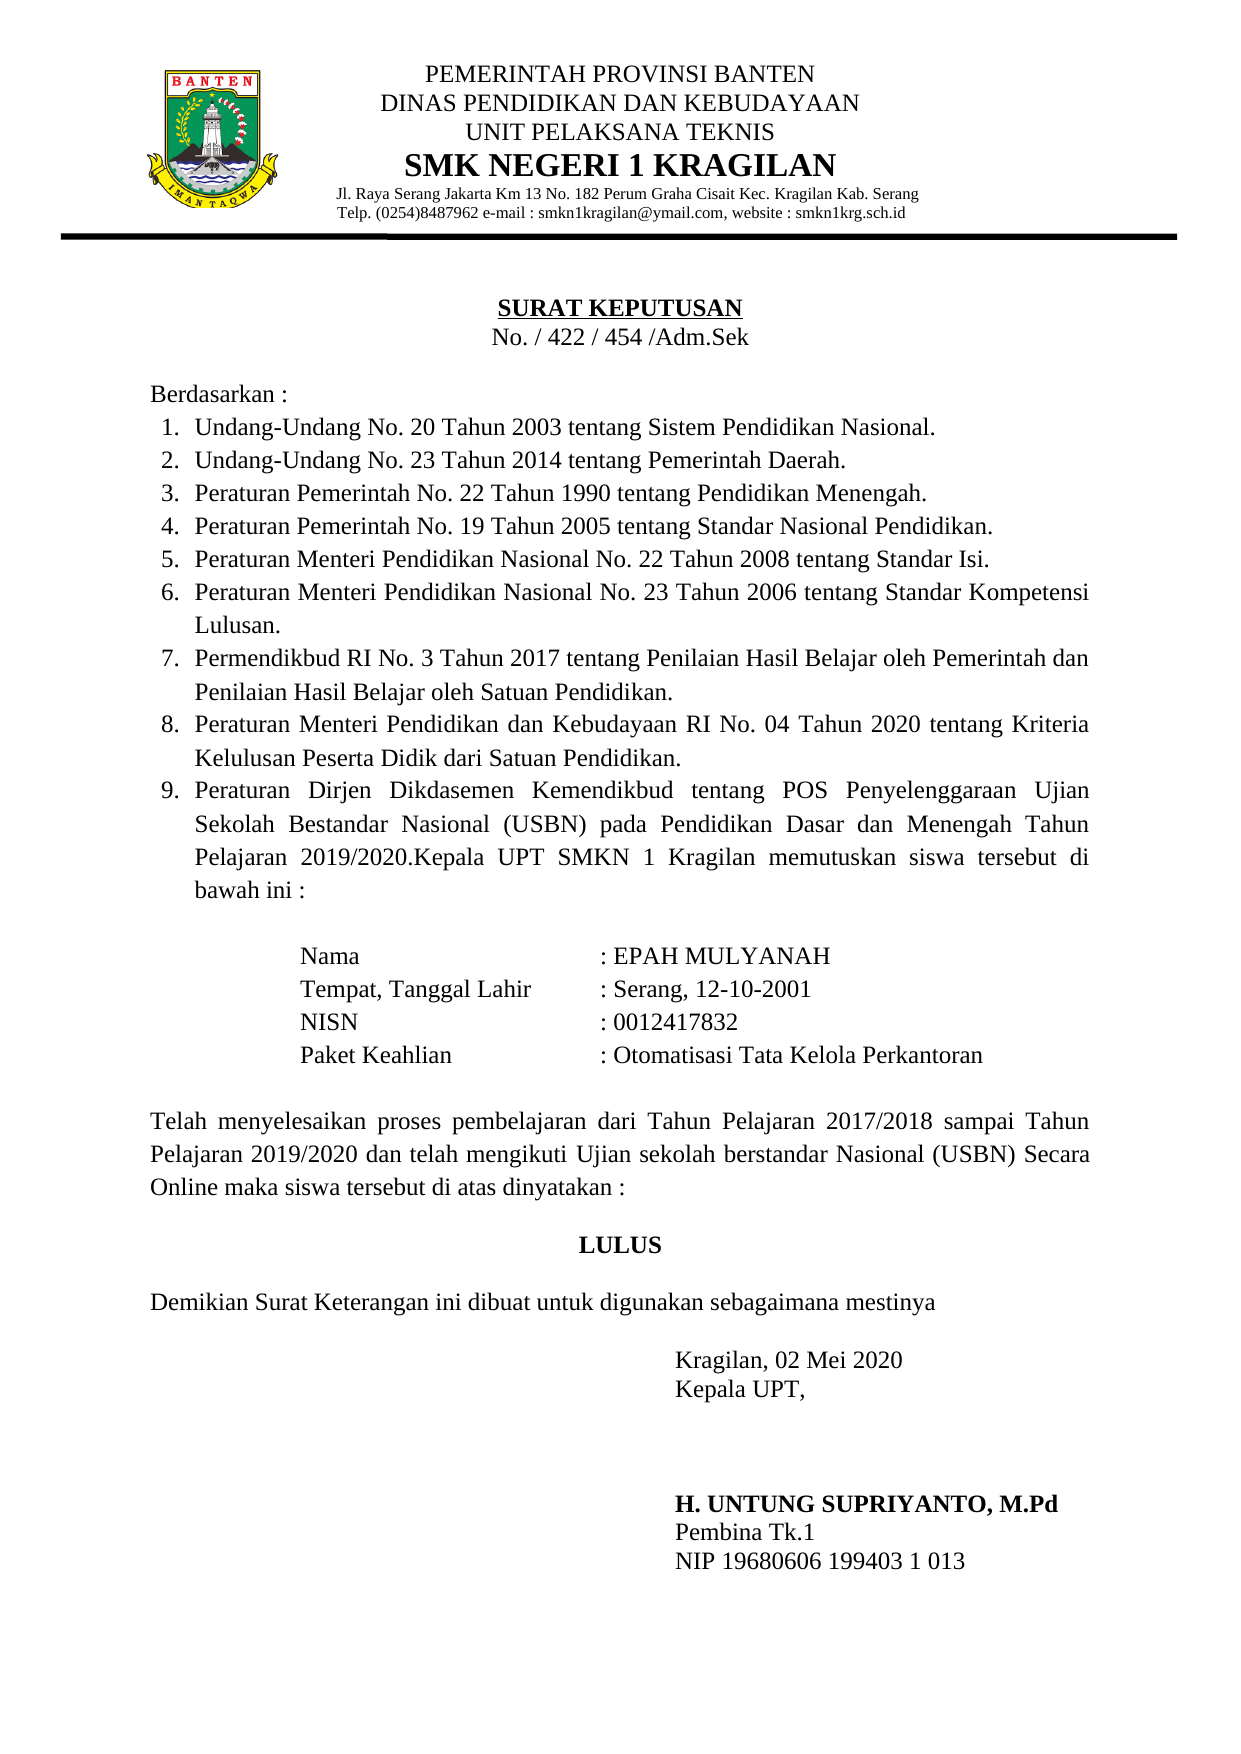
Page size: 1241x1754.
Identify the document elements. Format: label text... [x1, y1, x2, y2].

text SURAT KEPUTUSAN [150, 293, 1090, 322]
list Permendikbud RI No. 3 Tahun 2017 tentang Penilaian Hasil Belajar oleh Pemerintah dan Penilaian Hasil Belajar oleh Satuan Pendidikan. [179, 643, 1090, 705]
list Peraturan Pemerintah No. 22 Tahun 1990 tentang Pendidikan Menengah. [179, 478, 1090, 507]
text Paket Keahlian : Otomatisasi Tata Kelola Perkantoran [150, 1040, 1090, 1068]
text H. UNTUNG SUPRIYANTO, M.Pd [150, 1489, 1090, 1517]
list Peraturan Dirjen Dikdasemen Kemendikbud tentang POS Penyelenggaraan Ujian Sekolah Bestandar Nasional (USBN) pada Pendidikan Dasar dan Menengah Tahun Pelajaran 2019/2020.Kepala UPT SMKN 1 Kragilan memutuskan siswa tersebut di bawah ini : [179, 776, 1090, 903]
text Kepala UPT, [150, 1374, 1090, 1402]
text Nama : EPAH MULYANAH [150, 941, 1090, 969]
list Peraturan Menteri Pendidikan Nasional No. 23 Tahun 2006 tentang Standar Kompetensi Lulusan. [179, 577, 1090, 639]
text Telah menyelesaikan proses pembelajaran dari Tahun Pelajaran 2017/2018 sampai Tahun Pelajaran 2019/2020 dan telah mengikuti Ujian sekolah berstandar Nasional (USBN) Secara Online maka siswa tersebut di atas dinyatakan : [150, 1106, 1090, 1201]
text NISN : 0012417832 [150, 1007, 1090, 1036]
list Undang-Undang No. 23 Tahun 2014 tentang Pemerintah Daerah. [179, 445, 1090, 474]
picture [146, 70, 279, 208]
list Peraturan Menteri Pendidikan Nasional No. 22 Tahun 2008 tentang Standar Isi. [179, 544, 1090, 573]
text LULUS [150, 1230, 1090, 1259]
text Berdasarkan : [150, 379, 1090, 408]
list Undang-Undang No. 20 Tahun 2003 tentang Sistem Pendidikan Nasional. [179, 412, 1090, 441]
text Demikian Surat Keterangan ini dibuat untuk digunakan sebagaimana mestinya [150, 1287, 1090, 1316]
text No. / 422 / 454 /Adm.Sek [150, 322, 1090, 351]
list Peraturan Pemerintah No. 19 Tahun 2005 tentang Standar Nasional Pendidikan. [179, 511, 1090, 540]
list Peraturan Menteri Pendidikan dan Kebudayaan RI No. 04 Tahun 2020 tentang Kriteria Kelulusan Peserta Didik dari Satuan Pendidikan. [179, 709, 1090, 771]
text Kragilan, 02 Mei 2020 [150, 1345, 1090, 1374]
text Pembina Tk.1 [150, 1517, 1090, 1546]
text NIP 19680606 199403 1 013 [150, 1546, 1090, 1575]
text Tempat, Tanggal Lahir : Serang, 12-10-2001 [150, 974, 1090, 1002]
